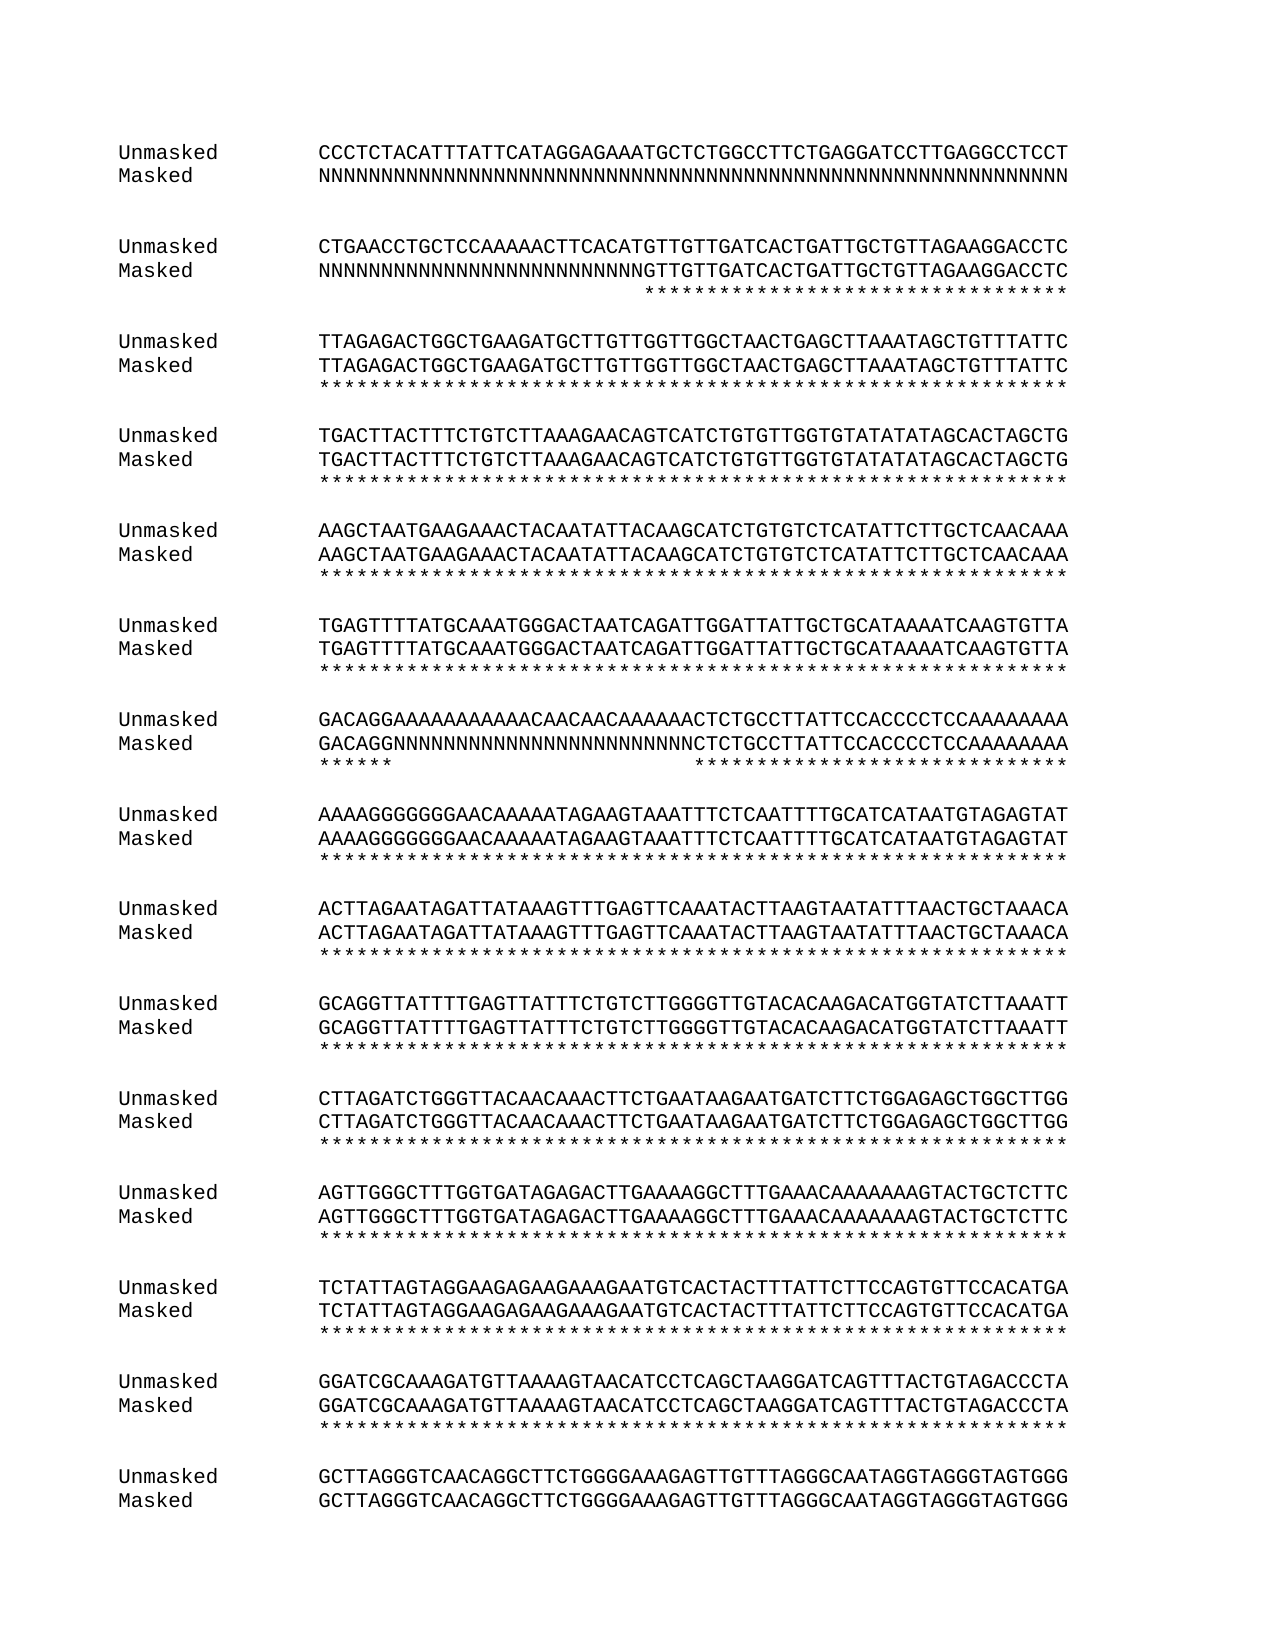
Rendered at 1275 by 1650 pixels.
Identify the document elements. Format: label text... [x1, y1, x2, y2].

text ************************************************************ [118, 473, 1157, 496]
text Masked TTAGAGACTGGCTGAAGATGCTTGTTGGTTGGCTAACTGAGCTTAAATAGCTGTTTATTC [118, 354, 1157, 378]
text Masked TGACTTACTTTCTGTCTTAAAGAACAGTCATCTGTGTTGGTGTATATATAGCACTAGCTG [118, 449, 1157, 473]
text Masked GGATCGCAAAGATGTTAAAAGTAACATCCTCAGCTAAGGATCAGTTTACTGTAGACCCTA [118, 1395, 1157, 1419]
text Masked NNNNNNNNNNNNNNNNNNNNNNNNNNGTTGTTGATCACTGATTGCTGTTAGAAGGACCTC [118, 260, 1157, 284]
text Masked GCAGGTTATTTTGAGTTATTTCTGTCTTGGGGTTGTACACAAGACATGGTATCTTAAATT [118, 1017, 1157, 1040]
text Masked NNNNNNNNNNNNNNNNNNNNNNNNNNNNNNNNNNNNNNNNNNNNNNNNNNNNNNNNNNNN [118, 165, 1157, 189]
text Unmasked AAAAGGGGGGGAACAAAAATAGAAGTAAATTTCTCAATTTTGCATCATAATGTAGAGTAT [118, 804, 1157, 827]
text Unmasked GCTTAGGGTCAACAGGCTTCTGGGGAAAGAGTTGTTTAGGGCAATAGGTAGGGTAGTGGG [118, 1466, 1157, 1489]
text Unmasked CTGAACCTGCTCCAAAAACTTCACATGTTGTTGATCACTGATTGCTGTTAGAAGGACCTC [118, 236, 1157, 260]
text Unmasked GCAGGTTATTTTGAGTTATTTCTGTCTTGGGGTTGTACACAAGACATGGTATCTTAAATT [118, 993, 1157, 1017]
text Masked TCTATTAGTAGGAAGAGAAGAAAGAATGTCACTACTTTATTCTTCCAGTGTTCCACATGA [118, 1300, 1157, 1324]
text Unmasked TGAGTTTTATGCAAATGGGACTAATCAGATTGGATTATTGCTGCATAAAATCAAGTGTTA [118, 615, 1157, 638]
text Masked ACTTAGAATAGATTATAAAGTTTGAGTTCAAATACTTAAGTAATATTTAACTGCTAAACA [118, 922, 1157, 946]
text ************************************************************ [118, 1229, 1157, 1253]
text Unmasked AAGCTAATGAAGAAACTACAATATTACAAGCATCTGTGTCTCATATTCTTGCTCAACAAA [118, 520, 1157, 544]
text ************************************************************ [118, 1135, 1157, 1158]
text ************************************************************ [118, 946, 1157, 969]
text Unmasked AGTTGGGCTTTGGTGATAGAGACTTGAAAAGGCTTTGAAACAAAAAAAGTACTGCTCTTC [118, 1182, 1157, 1206]
text ************************************************************ [118, 851, 1157, 875]
text Masked CTTAGATCTGGGTTACAACAAACTTCTGAATAAGAATGATCTTCTGGAGAGCTGGCTTGG [118, 1111, 1157, 1135]
text Unmasked GACAGGAAAAAAAAAAACAACAACAAAAAACTCTGCCTTATTCCACCCCTCCAAAAAAAA [118, 709, 1157, 733]
text Unmasked CTTAGATCTGGGTTACAACAAACTTCTGAATAAGAATGATCTTCTGGAGAGCTGGCTTGG [118, 1088, 1157, 1111]
text Unmasked TTAGAGACTGGCTGAAGATGCTTGTTGGTTGGCTAACTGAGCTTAAATAGCTGTTTATTC [118, 331, 1157, 354]
text ************************************************************ [118, 567, 1157, 591]
text Masked AAGCTAATGAAGAAACTACAATATTACAAGCATCTGTGTCTCATATTCTTGCTCAACAAA [118, 544, 1157, 567]
text ****** ****************************** [118, 757, 1157, 780]
text Masked GCTTAGGGTCAACAGGCTTCTGGGGAAAGAGTTGTTTAGGGCAATAGGTAGGGTAGTGGG [118, 1489, 1157, 1513]
text ************************************************************ [118, 1040, 1157, 1064]
text Masked GACAGGNNNNNNNNNNNNNNNNNNNNNNNNCTCTGCCTTATTCCACCCCTCCAAAAAAAA [118, 733, 1157, 757]
text Unmasked ACTTAGAATAGATTATAAAGTTTGAGTTCAAATACTTAAGTAATATTTAACTGCTAAACA [118, 898, 1157, 922]
text Unmasked CCCTCTACATTTATTCATAGGAGAAATGCTCTGGCCTTCTGAGGATCCTTGAGGCCTCCT [118, 142, 1157, 165]
text ************************************************************ [118, 1419, 1157, 1442]
text Masked AAAAGGGGGGGAACAAAAATAGAAGTAAATTTCTCAATTTTGCATCATAATGTAGAGTAT [118, 827, 1157, 851]
text Masked TGAGTTTTATGCAAATGGGACTAATCAGATTGGATTATTGCTGCATAAAATCAAGTGTTA [118, 638, 1157, 662]
text ************************************************************ [118, 378, 1157, 402]
text ********************************** [118, 284, 1157, 307]
text Unmasked GGATCGCAAAGATGTTAAAAGTAACATCCTCAGCTAAGGATCAGTTTACTGTAGACCCTA [118, 1371, 1157, 1395]
text Unmasked TCTATTAGTAGGAAGAGAAGAAAGAATGTCACTACTTTATTCTTCCAGTGTTCCACATGA [118, 1277, 1157, 1300]
text ************************************************************ [118, 662, 1157, 686]
text Masked AGTTGGGCTTTGGTGATAGAGACTTGAAAAGGCTTTGAAACAAAAAAAGTACTGCTCTTC [118, 1206, 1157, 1229]
text ************************************************************ [118, 1324, 1157, 1348]
text Unmasked TGACTTACTTTCTGTCTTAAAGAACAGTCATCTGTGTTGGTGTATATATAGCACTAGCTG [118, 426, 1157, 449]
